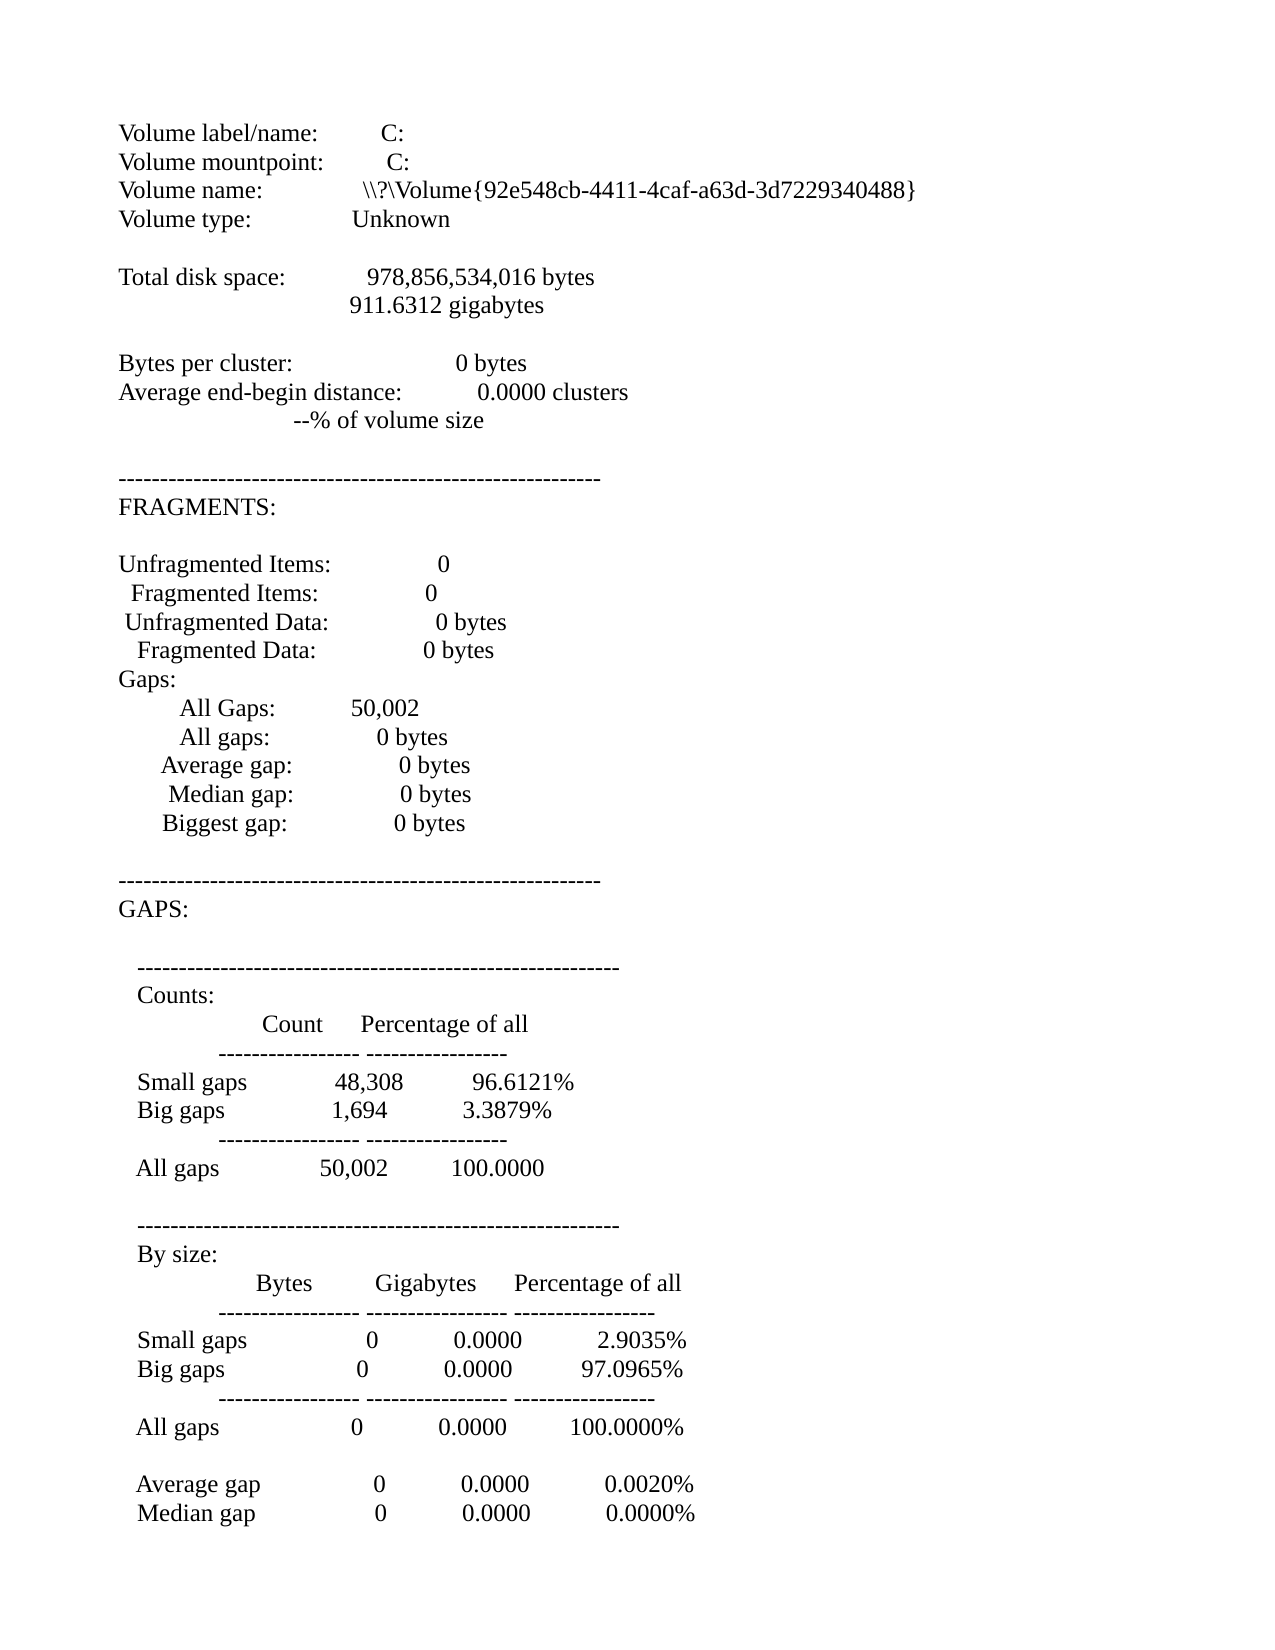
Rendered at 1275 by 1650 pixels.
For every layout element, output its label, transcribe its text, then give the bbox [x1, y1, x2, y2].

text Volume name: \\?\Volume{92e548cb-4411-4caf-a63d-3d7229340488} [118, 176, 1157, 204]
text Count Percentage of all [118, 1009, 1157, 1038]
text All gaps 0 0.0000 100.0000% [118, 1412, 1157, 1441]
text All gaps: 0 bytes [118, 722, 1157, 751]
text Median gap 0 0.0000 0.0000% [118, 1498, 1157, 1527]
text Median gap: 0 bytes [118, 779, 1157, 808]
text Bytes Gigabytes Percentage of all [118, 1268, 1157, 1297]
text ----------------- ----------------- [118, 1038, 1157, 1067]
text FRAGMENTS: [118, 492, 1157, 521]
text Volume type: Unknown [118, 204, 1157, 233]
text Biggest gap: 0 bytes [118, 808, 1157, 837]
text Volume label/name: C: [118, 118, 1157, 147]
text Fragmented Data: 0 bytes [118, 636, 1157, 664]
text --% of volume size [118, 406, 1157, 434]
text Volume mountpoint: C: [118, 147, 1157, 176]
text 911.6312 gigabytes [118, 291, 1157, 319]
text ---------------------------------------------------------- [118, 866, 1157, 894]
text Average gap: 0 bytes [118, 751, 1157, 779]
text ----------------- ----------------- [118, 1124, 1157, 1153]
text ---------------------------------------------------------- [118, 952, 1157, 981]
text Fragmented Items: 0 [118, 578, 1157, 607]
text GAPS: [118, 894, 1157, 923]
text Gaps: [118, 664, 1157, 693]
text Big gaps 0 0.0000 97.0965% [118, 1354, 1157, 1383]
text Average end-begin distance: 0.0000 clusters [118, 377, 1157, 406]
text ----------------- ----------------- ----------------- [118, 1383, 1157, 1412]
text Small gaps 48,308 96.6121% [118, 1067, 1157, 1096]
text All gaps 50,002 100.0000 [118, 1153, 1157, 1182]
text All Gaps: 50,002 [118, 693, 1157, 722]
text Average gap 0 0.0000 0.0020% [118, 1469, 1157, 1498]
text Small gaps 0 0.0000 2.9035% [118, 1326, 1157, 1354]
text ---------------------------------------------------------- [118, 1211, 1157, 1239]
text Unfragmented Items: 0 [118, 549, 1157, 578]
text Total disk space: 978,856,534,016 bytes [118, 262, 1157, 291]
text Counts: [118, 981, 1157, 1009]
text ----------------- ----------------- ----------------- [118, 1297, 1157, 1326]
text ---------------------------------------------------------- [118, 463, 1157, 492]
text By size: [118, 1239, 1157, 1268]
text Big gaps 1,694 3.3879% [118, 1096, 1157, 1124]
text Bytes per cluster: 0 bytes [118, 348, 1157, 377]
text Unfragmented Data: 0 bytes [118, 607, 1157, 636]
